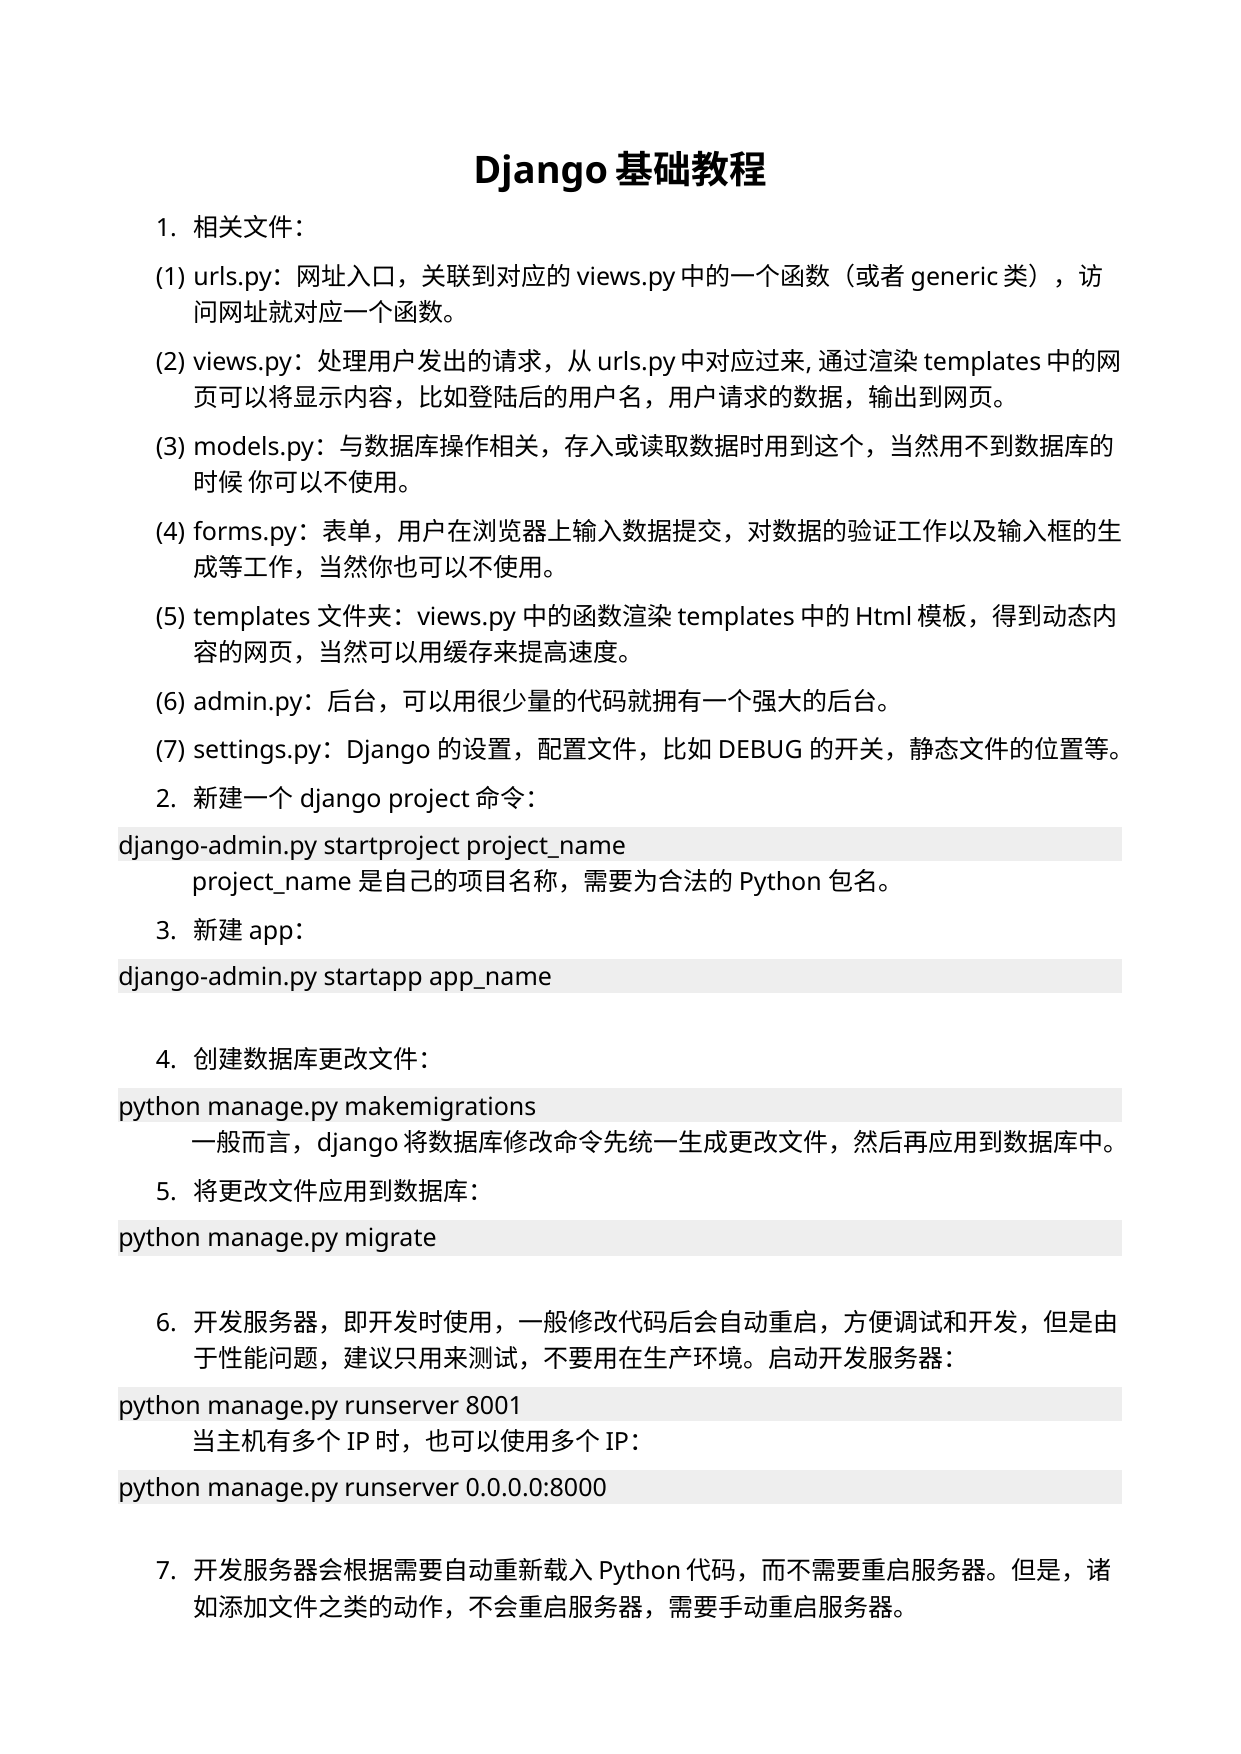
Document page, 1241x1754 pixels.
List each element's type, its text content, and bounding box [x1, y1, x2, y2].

list models.py：与数据库操作相关，存入或读取数据时用到这个，当然用不到数据库的时候 你可以不使用。 [156, 426, 1122, 498]
subtitle Django基础教程 [118, 143, 1122, 195]
list 新建 app： [156, 910, 1122, 946]
text 一般而言，django将数据库修改命令先统一生成更改文件，然后再应用到数据库中。 [118, 1122, 1122, 1158]
list 创建数据库更改文件： [156, 1039, 1122, 1076]
list 新建一个 django project命令： [156, 778, 1122, 815]
list 将更改文件应用到数据库： [156, 1171, 1122, 1207]
table_header python manage.py migrate [118, 1220, 1122, 1256]
text 当主机有多个IP时，也可以使用多个IP： [118, 1421, 1122, 1458]
table_header python manage.py runserver 0.0.0.0:8000 [118, 1470, 1122, 1504]
list 相关文件： [156, 207, 1122, 243]
table_header python manage.py makemigrations [118, 1088, 1122, 1122]
list admin.py：后台，可以用很少量的代码就拥有一个强大的后台。 [156, 681, 1122, 717]
list 开发服务器，即开发时使用，一般修改代码后会自动重启，方便调试和开发，但是由于性能问题，建议只用来测试，不要用在生产环境。启动开发服务器： [156, 1302, 1122, 1375]
table_header django-admin.py startapp app_name [118, 959, 1122, 993]
list views.py：处理用户发出的请求，从urls.py中对应过来, 通过渲染templates中的网页可以将显示内容，比如登陆后的用户名，用户请求的数据，输出到网页。 [156, 341, 1122, 413]
text project_name 是自己的项目名称，需要为合法的 Python 包名。 [118, 861, 1122, 898]
table_header django-admin.py startproject project_name [118, 827, 1122, 861]
list 开发服务器会根据需要自动重新载入Python代码，而不需要重启服务器。但是，诸如添加文件之类的动作，不会重启服务器，需要手动重启服务器。 [156, 1551, 1122, 1623]
list settings.py：Django 的设置，配置文件，比如 DEBUG 的开关，静态文件的位置等。 [156, 730, 1122, 766]
list templates 文件夹：views.py 中的函数渲染templates中的Html模板，得到动态内容的网页，当然可以用缓存来提高速度。 [156, 596, 1122, 668]
list urls.py：网址入口，关联到对应的views.py中的一个函数（或者generic类），访问网址就对应一个函数。 [156, 256, 1122, 328]
table_header python manage.py runserver 8001 [118, 1387, 1122, 1421]
list forms.py：表单，用户在浏览器上输入数据提交，对数据的验证工作以及输入框的生成等工作，当然你也可以不使用。 [156, 511, 1122, 583]
